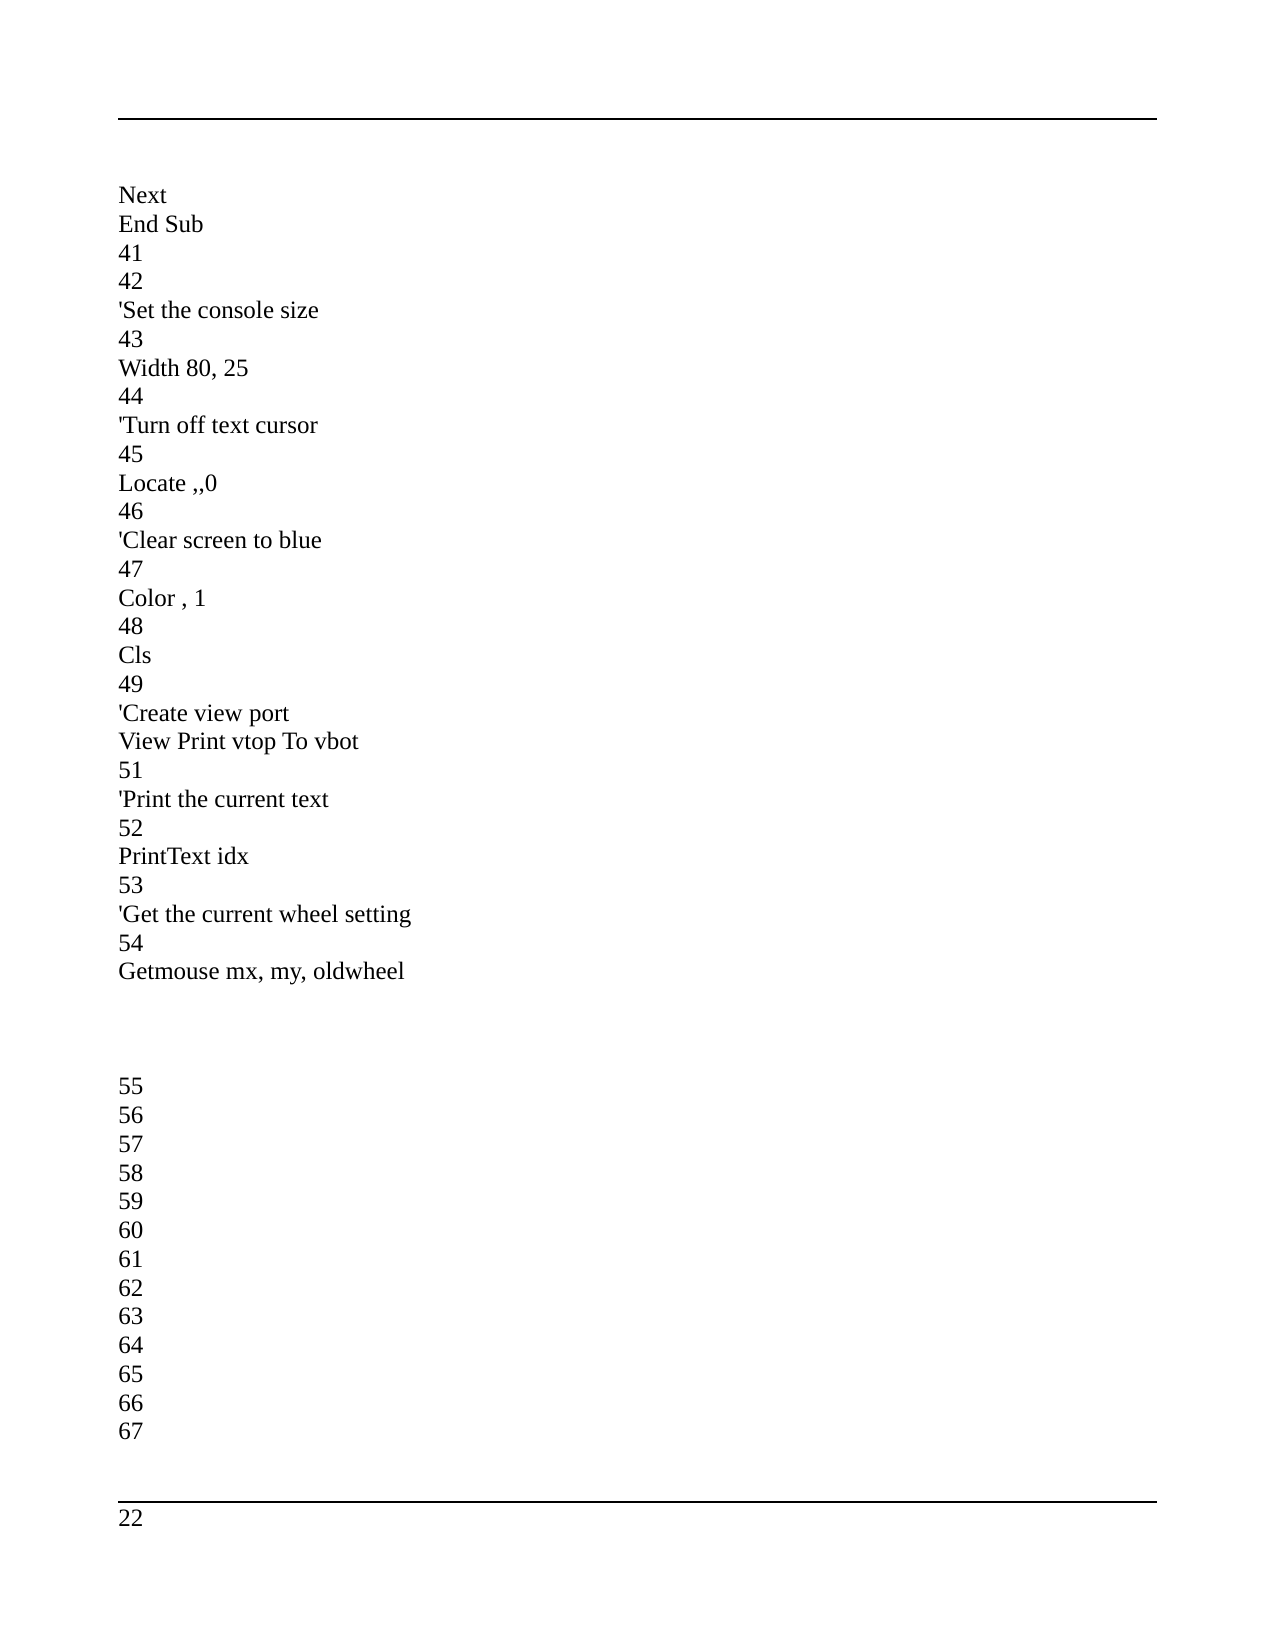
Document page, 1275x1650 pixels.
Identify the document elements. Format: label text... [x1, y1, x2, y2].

text 'Print the current text [118, 784, 1157, 813]
text 54 [118, 928, 1157, 956]
text 62 [118, 1273, 1157, 1301]
text 59 [118, 1186, 1157, 1215]
text 66 [118, 1388, 1157, 1416]
text 53 [118, 870, 1157, 899]
text 51 [118, 755, 1157, 784]
text 43 [118, 324, 1157, 353]
text End Sub [118, 209, 1157, 238]
text 46 [118, 496, 1157, 525]
text 57 [118, 1129, 1157, 1158]
text 'Clear screen to blue [118, 525, 1157, 554]
text 67 [118, 1416, 1157, 1445]
text Getmouse mx, my, oldwheel [118, 956, 1157, 985]
text Color , 1 [118, 583, 1157, 611]
text 'Set the console size [118, 295, 1157, 324]
text 56 [118, 1100, 1157, 1129]
text 63 [118, 1301, 1157, 1330]
text View Print vtop To vbot [118, 726, 1157, 755]
text 42 [118, 266, 1157, 295]
text 41 [118, 238, 1157, 266]
text 55 [118, 1071, 1157, 1100]
text 'Create view port [118, 698, 1157, 726]
text Cls [118, 640, 1157, 669]
text Next [118, 180, 1157, 209]
text 52 [118, 813, 1157, 841]
text Width 80, 25 [118, 353, 1157, 381]
text 61 [118, 1244, 1157, 1273]
text 64 [118, 1330, 1157, 1359]
text 60 [118, 1215, 1157, 1244]
text 44 [118, 381, 1157, 410]
text 65 [118, 1359, 1157, 1388]
text 48 [118, 611, 1157, 640]
text Locate ,,0 [118, 468, 1157, 496]
text 'Get the current wheel setting [118, 899, 1157, 928]
text 47 [118, 554, 1157, 583]
text PrintText idx [118, 841, 1157, 870]
text 58 [118, 1158, 1157, 1186]
text 45 [118, 439, 1157, 468]
text 'Turn off text cursor [118, 410, 1157, 439]
text 49 [118, 669, 1157, 698]
